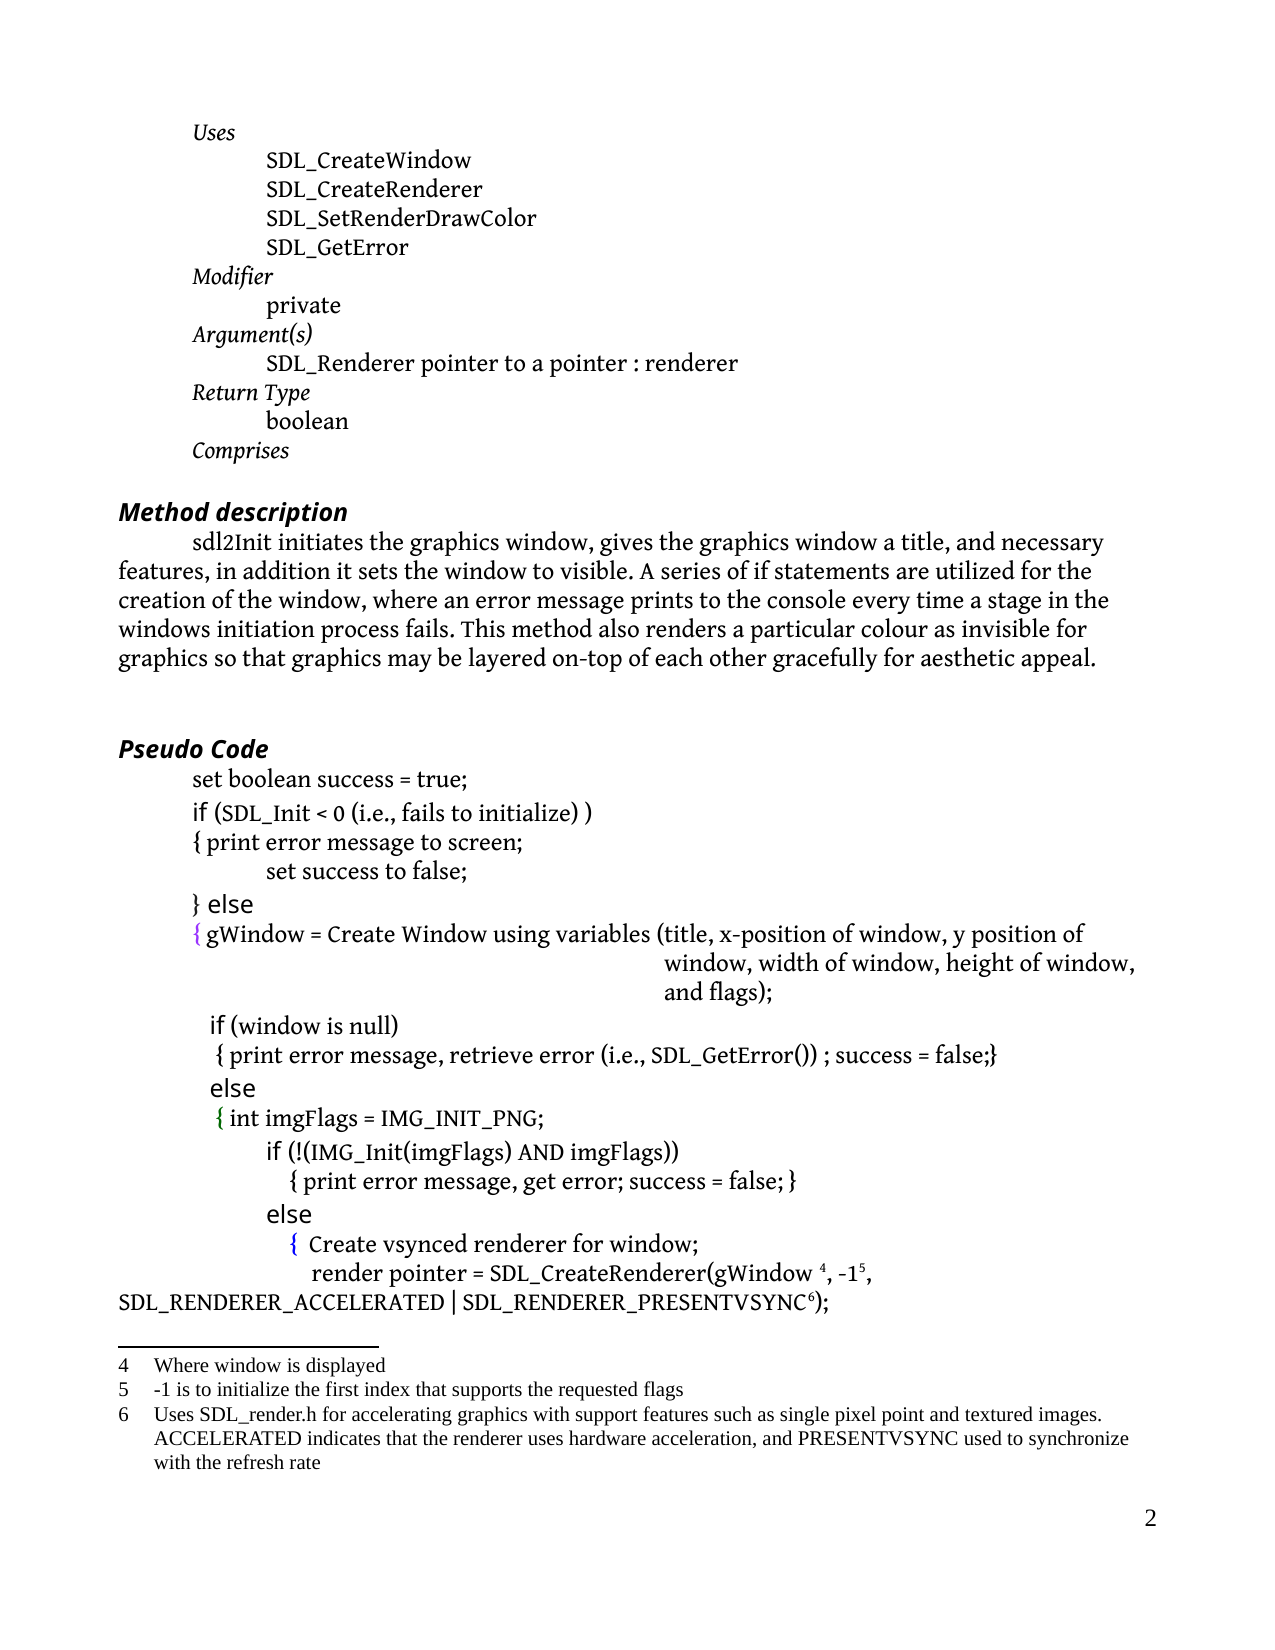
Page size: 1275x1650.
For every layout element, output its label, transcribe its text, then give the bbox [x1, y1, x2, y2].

text { gWindow = Create Window using variables (title, x-position of window, y position of window, width of window, height of window, and flags); [118, 920, 1157, 1007]
text } else [118, 886, 1157, 920]
text SDL_Renderer pointer to a pointer : renderer [118, 350, 1157, 379]
text Comprises [118, 437, 1157, 466]
text private [118, 292, 1157, 321]
text { print error message to screen; [118, 828, 1157, 857]
text Argument(s) [118, 321, 1157, 350]
text SDL_CreateWindow [118, 147, 1157, 176]
text if (window is null) [118, 1007, 1157, 1041]
text Where window is displayed [118, 1353, 1157, 1377]
text { int imgFlags = IMG_INIT_PNG; [118, 1104, 1157, 1133]
text SDL_GetError [118, 234, 1157, 263]
text { print error message, get error; success = false; } [118, 1167, 1157, 1196]
text else [118, 1196, 1157, 1230]
text { Create vsynced renderer for window; [118, 1230, 1157, 1259]
text render pointer = SDL_CreateRenderer(gWindow , -1, SDL_RENDERER_ACCELERATED | SDL_RENDERER_PRESENTVSYNC); [118, 1259, 1157, 1317]
text Pseudo Code [118, 731, 1157, 765]
text Uses [118, 118, 1157, 147]
text set boolean success = true; [118, 765, 1157, 794]
text Method description [118, 494, 1157, 529]
text { print error message, retrieve error (i.e., SDL_GetError()) ; success = false;} [118, 1041, 1157, 1070]
text Return Type [118, 379, 1157, 408]
text SDL_CreateRenderer [118, 176, 1157, 205]
text Modifier [118, 263, 1157, 292]
text set success to false; [118, 857, 1157, 886]
text -1 is to initialize the first index that supports the requested flags [118, 1377, 1157, 1401]
text Uses SDL_render.h for accelerating graphics with support features such as single pixel point and textured images. ACCELERATED indicates that the renderer uses hardware acceleration, and PRESENTVSYNC used to synchronize with the refresh rate [118, 1401, 1157, 1474]
text else [118, 1070, 1157, 1104]
text boolean [118, 408, 1157, 437]
text SDL_SetRenderDrawColor [118, 205, 1157, 234]
text if (SDL_Init < 0 (i.e., fails to initialize) ) [118, 794, 1157, 828]
text sdl2Init initiates the graphics window, gives the graphics window a title, and necessary features, in addition it sets the window to visible. A series of if statements are utilized for the creation of the window, where an error message prints to the console every time a stage in the windows initiation process fails. This method also renders a particular colour as invisible for graphics so that graphics may be layered on-top of each other gracefully for aesthetic appeal. [118, 529, 1157, 673]
text if (!(IMG_Init(imgFlags) AND imgFlags)) [118, 1133, 1157, 1167]
